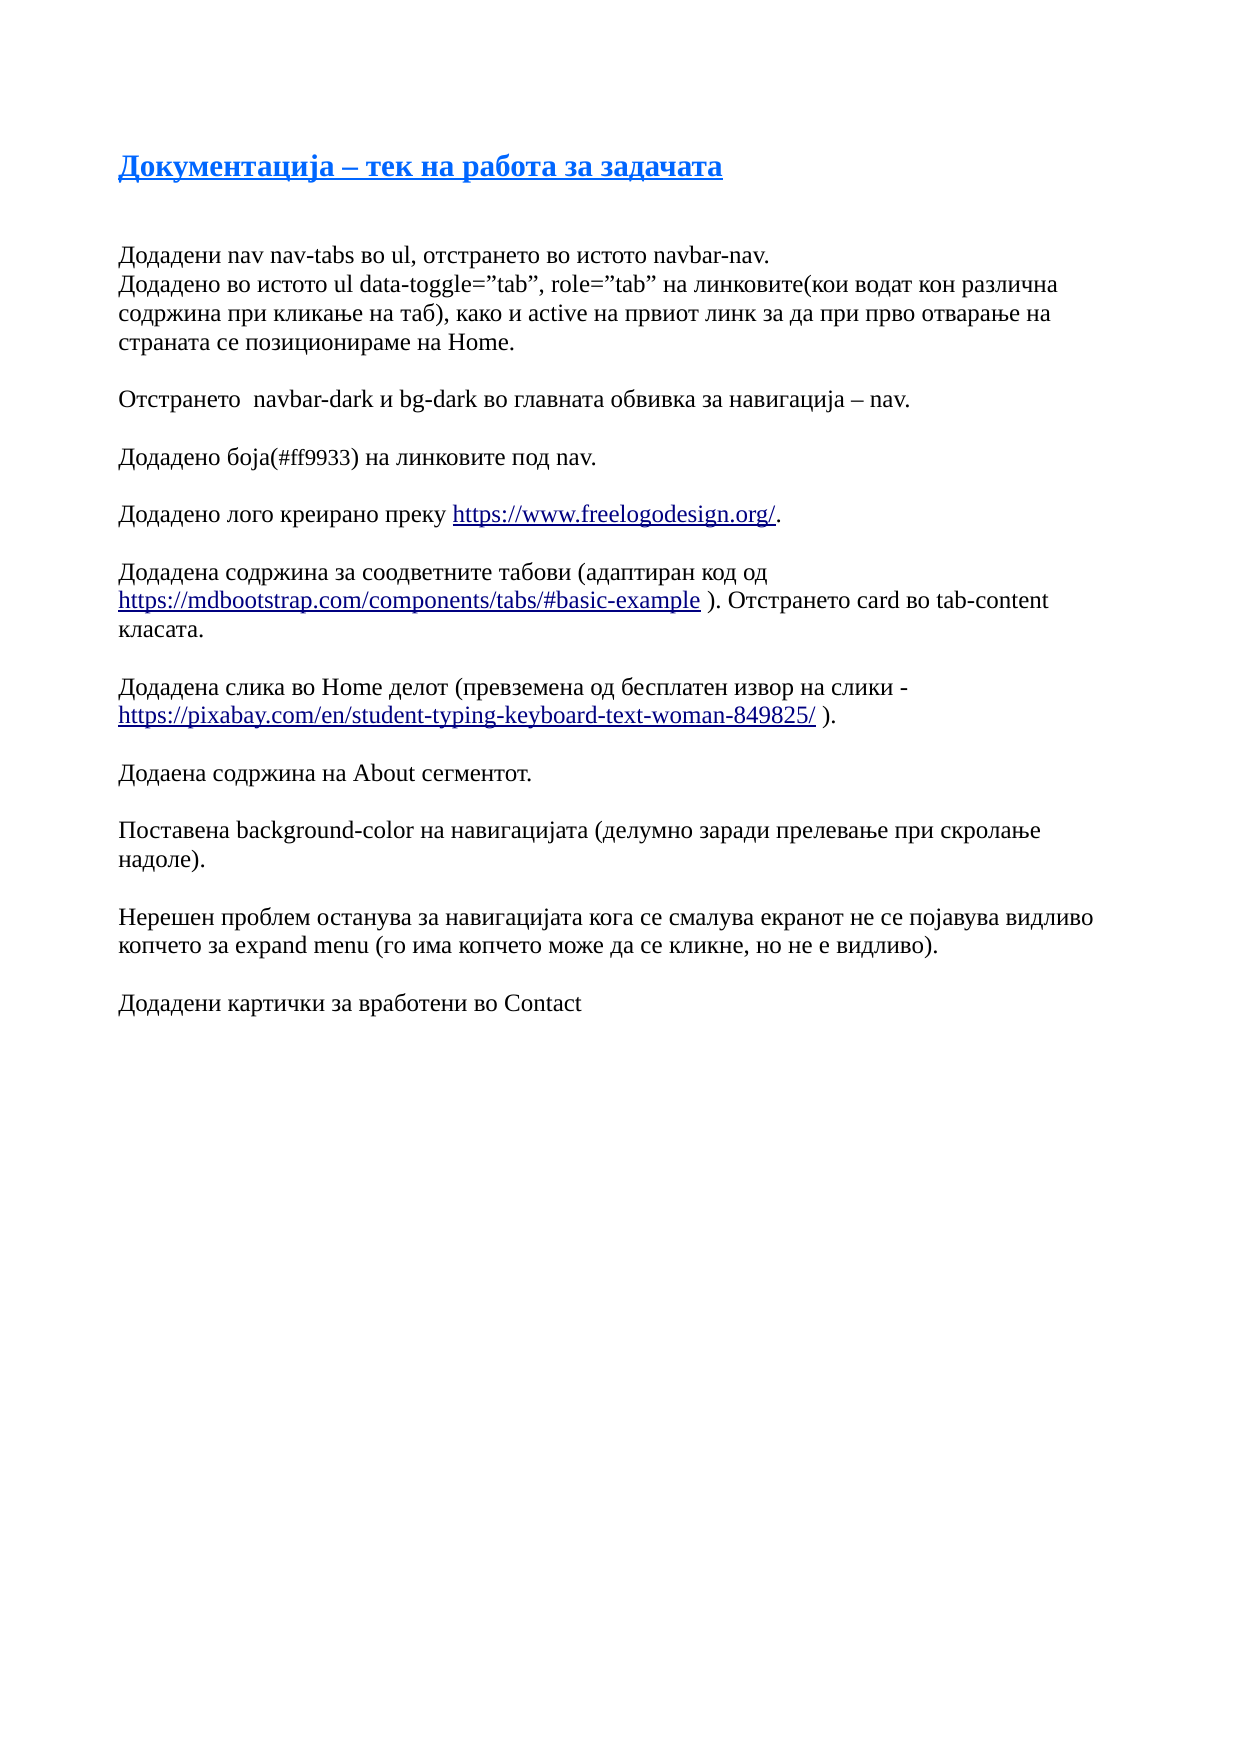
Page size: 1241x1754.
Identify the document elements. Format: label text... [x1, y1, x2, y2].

text Нерешен проблем останува за навигацијата кога се смалува екранот не се појавува видливо копчето за expand menu (го има копчето може да се кликне, но не е видливо). [118, 902, 1122, 959]
text Документација – тек на работа за задачата [118, 147, 1122, 183]
text Додадени картички за вработени во Contact [118, 988, 1122, 1017]
text Додаена содржина на About сегментот. [118, 758, 1122, 787]
text Додадено боја(#ff9933) на линковите под nav. [118, 442, 1122, 470]
text Додадено лого креирано преку https://www.freelogodesign.org/. [118, 499, 1122, 528]
text Отстрането navbar-dark и bg-dark во главната обвивка за навигација – nav. [118, 384, 1122, 413]
text Додадена слика во Home делот (превземена од бесплатен извор на слики - https://pixabay.com/en/student-typing-keyboard-text-woman-849825/ ). [118, 672, 1122, 729]
text Додадено во истото ul data-toggle=”tab”, role=”tab” на линковите(кои водат кон различна содржина при кликање на таб), како и active на првиот линк за да при прво отварање на страната се позиционираме на Home. [118, 269, 1122, 355]
text Поставена background-color на навигацијата (делумно заради прелевање при скролање надоле). [118, 815, 1122, 873]
text Додадени nav nav-tabs во ul, отстрането во истото navbar-nav. [118, 240, 1122, 269]
text Додадена содржина за соодветните табови (адаптиран код од https://mdbootstrap.com/components/tabs/#basic-example ). Отстрането card во tab-content класата. [118, 557, 1122, 643]
